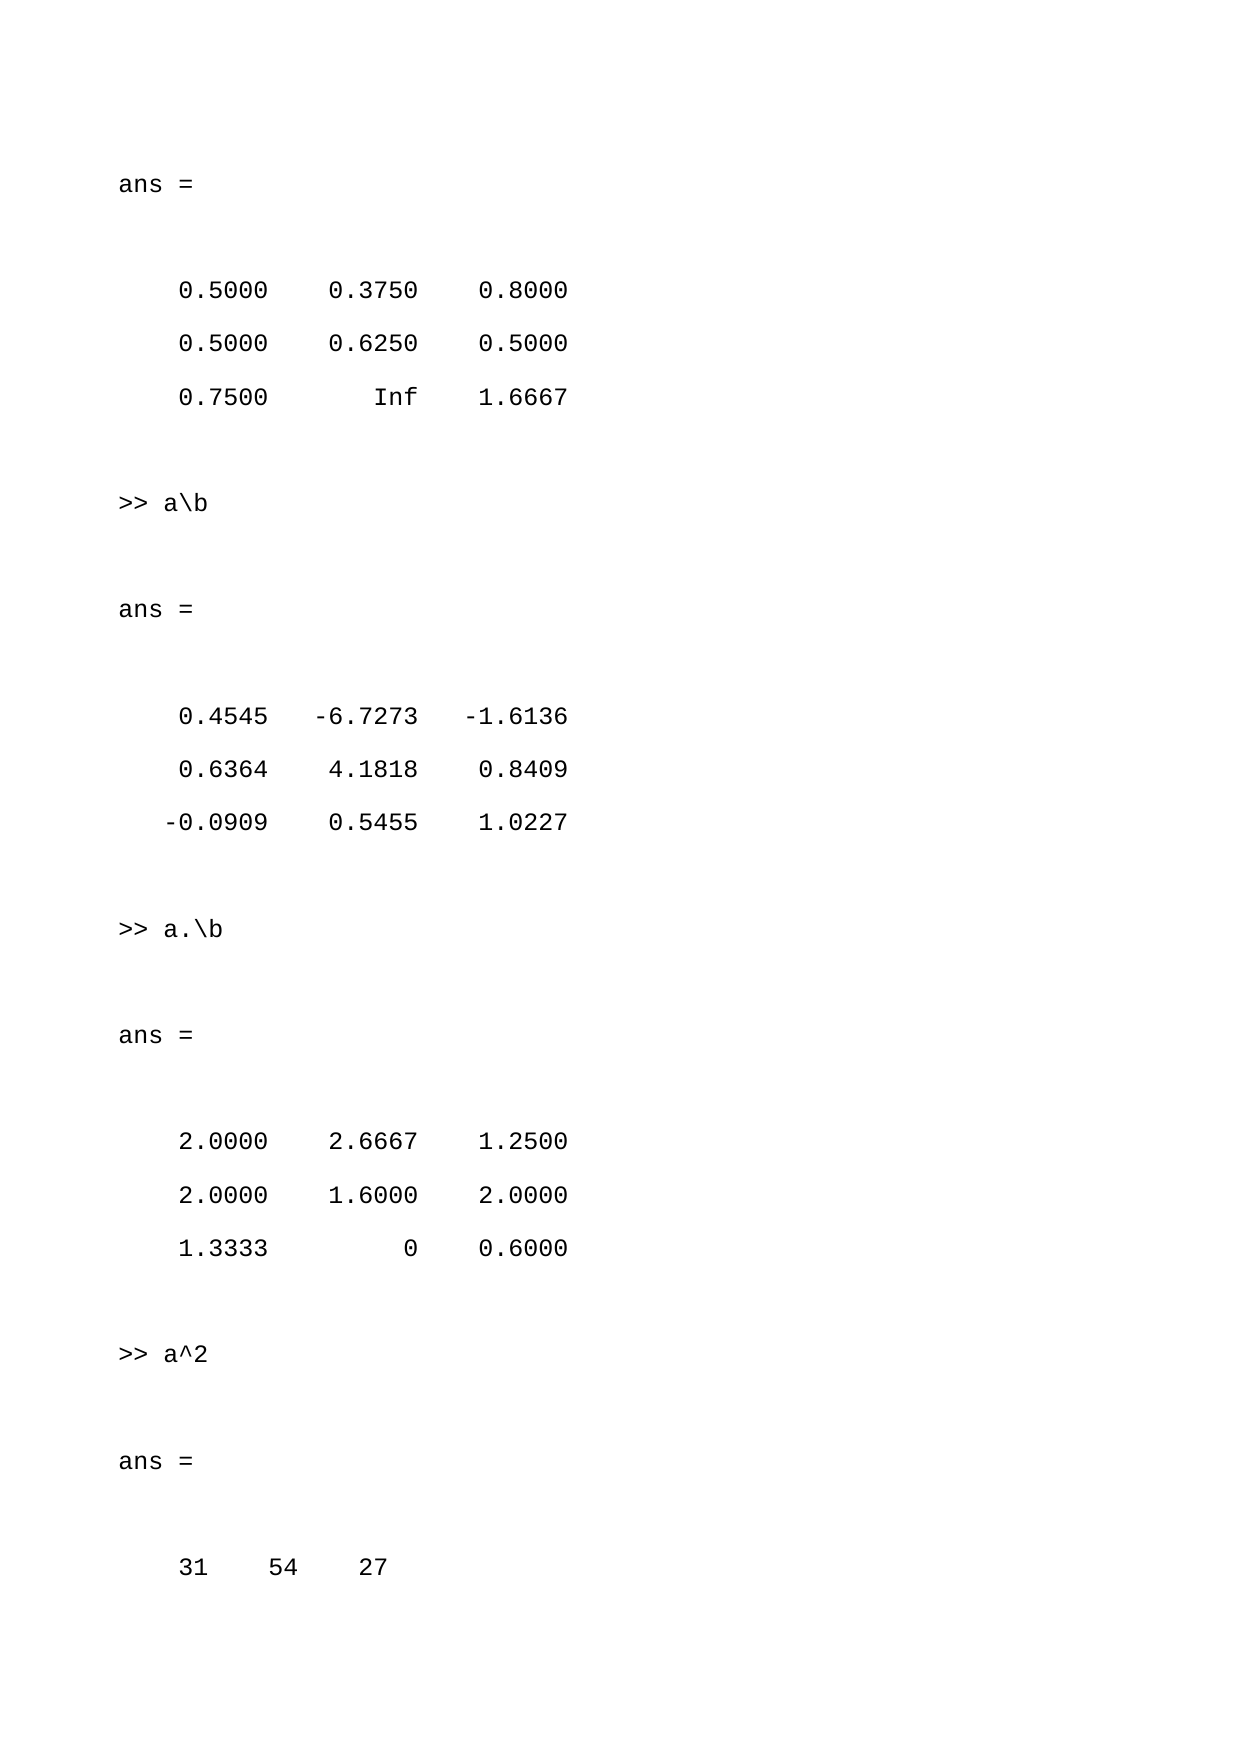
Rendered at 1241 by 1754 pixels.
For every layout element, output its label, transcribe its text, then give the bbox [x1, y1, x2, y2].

text 0.7500 Inf 1.6667 [118, 384, 1122, 412]
text 2.0000 1.6000 2.0000 [118, 1182, 1122, 1211]
text 0.5000 0.6250 0.5000 [118, 331, 1122, 359]
text 2.0000 2.6667 1.2500 [118, 1129, 1122, 1157]
text ans = [118, 597, 1122, 625]
text -0.0909 0.5455 1.0227 [118, 810, 1122, 838]
text 0.4545 -6.7273 -1.6136 [118, 703, 1122, 732]
text 31 54 27 [118, 1555, 1122, 1583]
text 0.6364 4.1818 0.8409 [118, 757, 1122, 785]
text 0.5000 0.3750 0.8000 [118, 277, 1122, 306]
text ans = [118, 1448, 1122, 1477]
text >> a.\b [118, 916, 1122, 944]
text >> a\b [118, 491, 1122, 519]
text 1.3333 0 0.6000 [118, 1236, 1122, 1264]
text ans = [118, 1023, 1122, 1051]
text ans = [118, 171, 1122, 199]
text >> a^2 [118, 1342, 1122, 1370]
